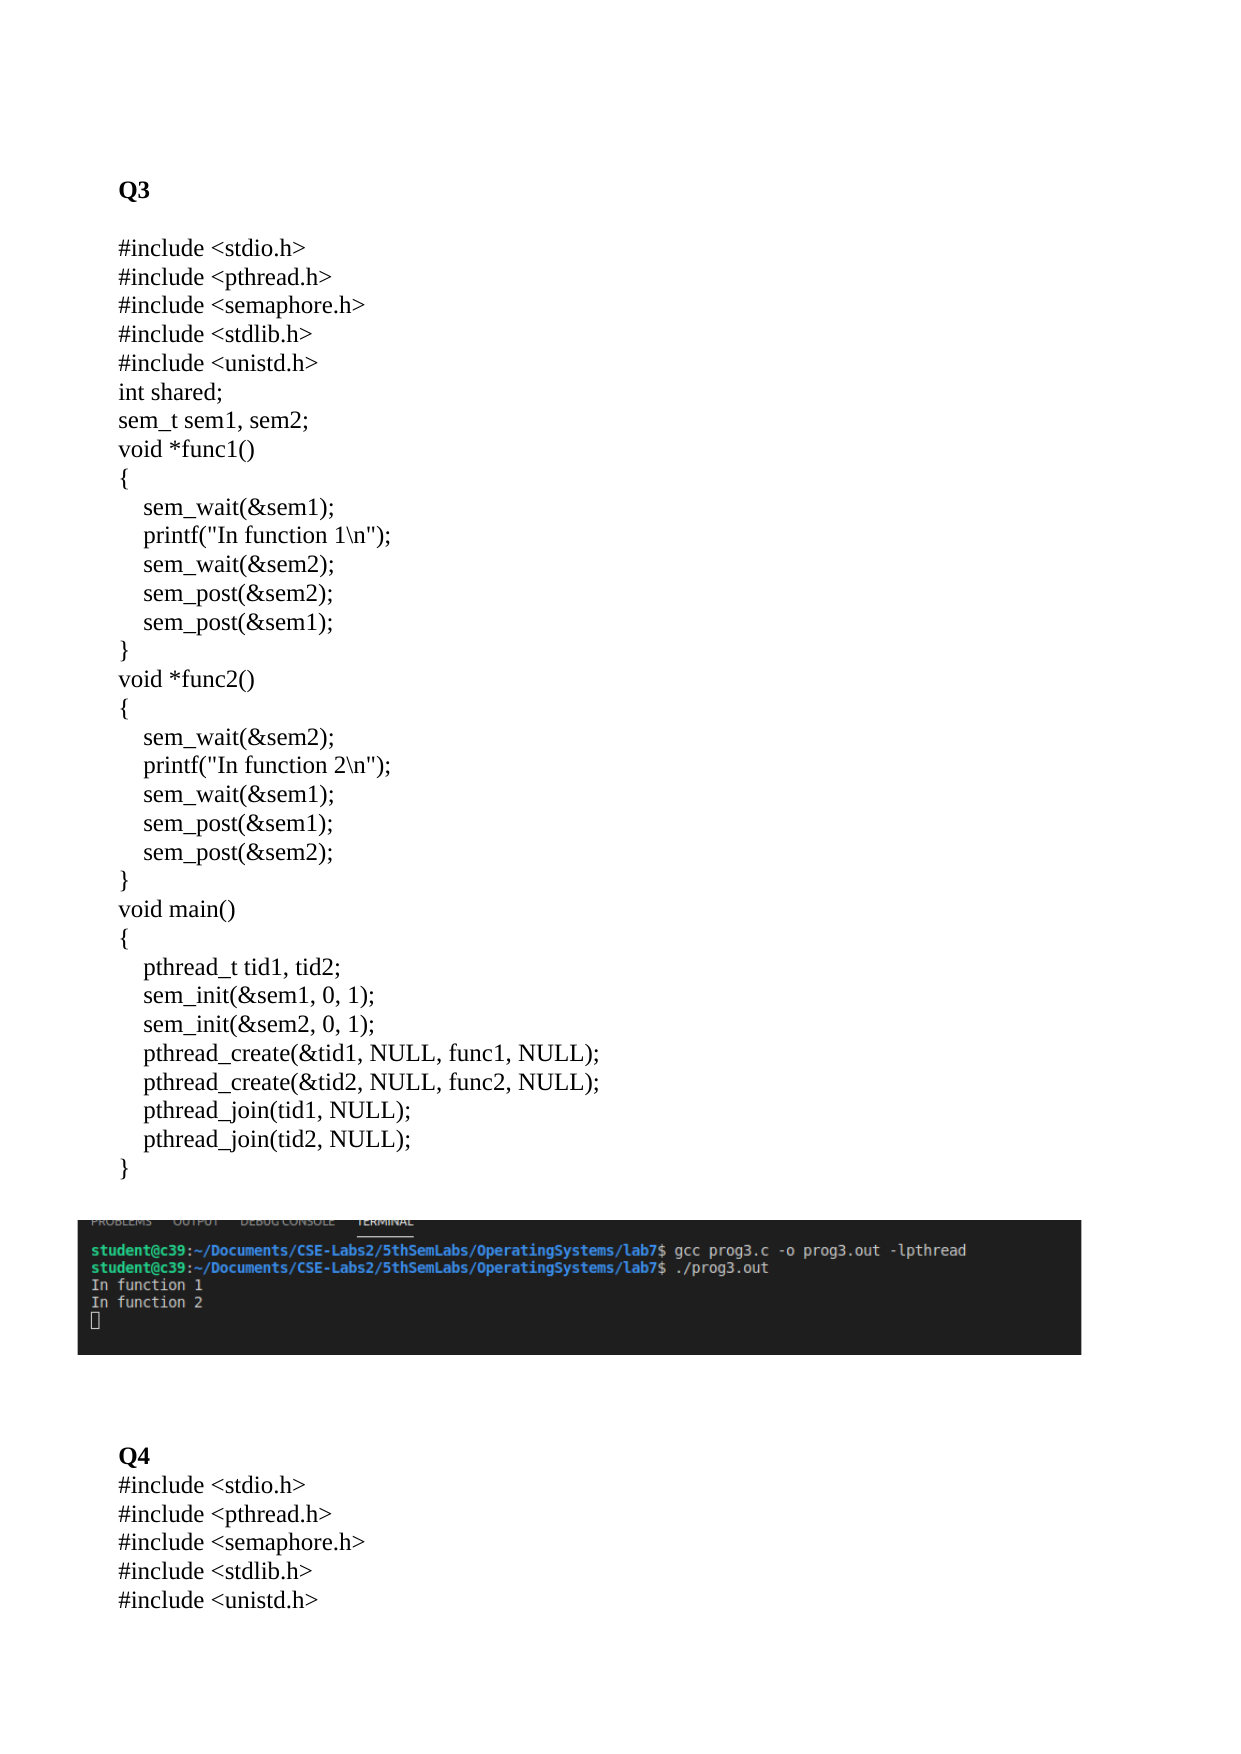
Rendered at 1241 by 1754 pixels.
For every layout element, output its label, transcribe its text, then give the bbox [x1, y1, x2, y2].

text #include <stdio.h> [118, 233, 1122, 262]
text sem_wait(&sem1); [118, 492, 1122, 521]
text { [118, 923, 1122, 952]
text { [118, 463, 1122, 492]
text void main() [118, 894, 1122, 923]
text sem_post(&sem1); [118, 808, 1122, 837]
text pthread_join(tid1, NULL); [118, 1096, 1122, 1124]
text pthread_t tid1, tid2; [118, 952, 1122, 981]
text Q4 [118, 1441, 1122, 1470]
text sem_wait(&sem2); [118, 549, 1122, 578]
text sem_post(&sem1); [118, 607, 1122, 636]
text { [118, 693, 1122, 722]
picture [77, 1220, 1082, 1355]
text #include <semaphore.h> [118, 1527, 1122, 1556]
text } [118, 1153, 1122, 1182]
text pthread_join(tid2, NULL); [118, 1124, 1122, 1153]
text #include <pthread.h> [118, 262, 1122, 291]
text sem_init(&sem2, 0, 1); [118, 1009, 1122, 1038]
text sem_init(&sem1, 0, 1); [118, 981, 1122, 1009]
text } [118, 636, 1122, 664]
text sem_t sem1, sem2; [118, 406, 1122, 434]
text void *func2() [118, 664, 1122, 693]
text int shared; [118, 377, 1122, 406]
text printf("In function 2\n"); [118, 751, 1122, 779]
text #include <unistd.h> [118, 348, 1122, 377]
text pthread_create(&tid1, NULL, func1, NULL); [118, 1038, 1122, 1067]
text #include <semaphore.h> [118, 291, 1122, 319]
text #include <stdio.h> [118, 1470, 1122, 1499]
text sem_post(&sem2); [118, 578, 1122, 607]
text sem_wait(&sem2); [118, 722, 1122, 751]
text #include <stdlib.h> [118, 319, 1122, 348]
text pthread_create(&tid2, NULL, func2, NULL); [118, 1067, 1122, 1096]
text void *func1() [118, 434, 1122, 463]
text sem_wait(&sem1); [118, 779, 1122, 808]
text #include <unistd.h> [118, 1585, 1122, 1614]
text sem_post(&sem2); [118, 837, 1122, 866]
text } [118, 866, 1122, 894]
text printf("In function 1\n"); [118, 521, 1122, 549]
text #include <pthread.h> [118, 1499, 1122, 1527]
text Q3 [118, 176, 1122, 204]
text #include <stdlib.h> [118, 1556, 1122, 1585]
